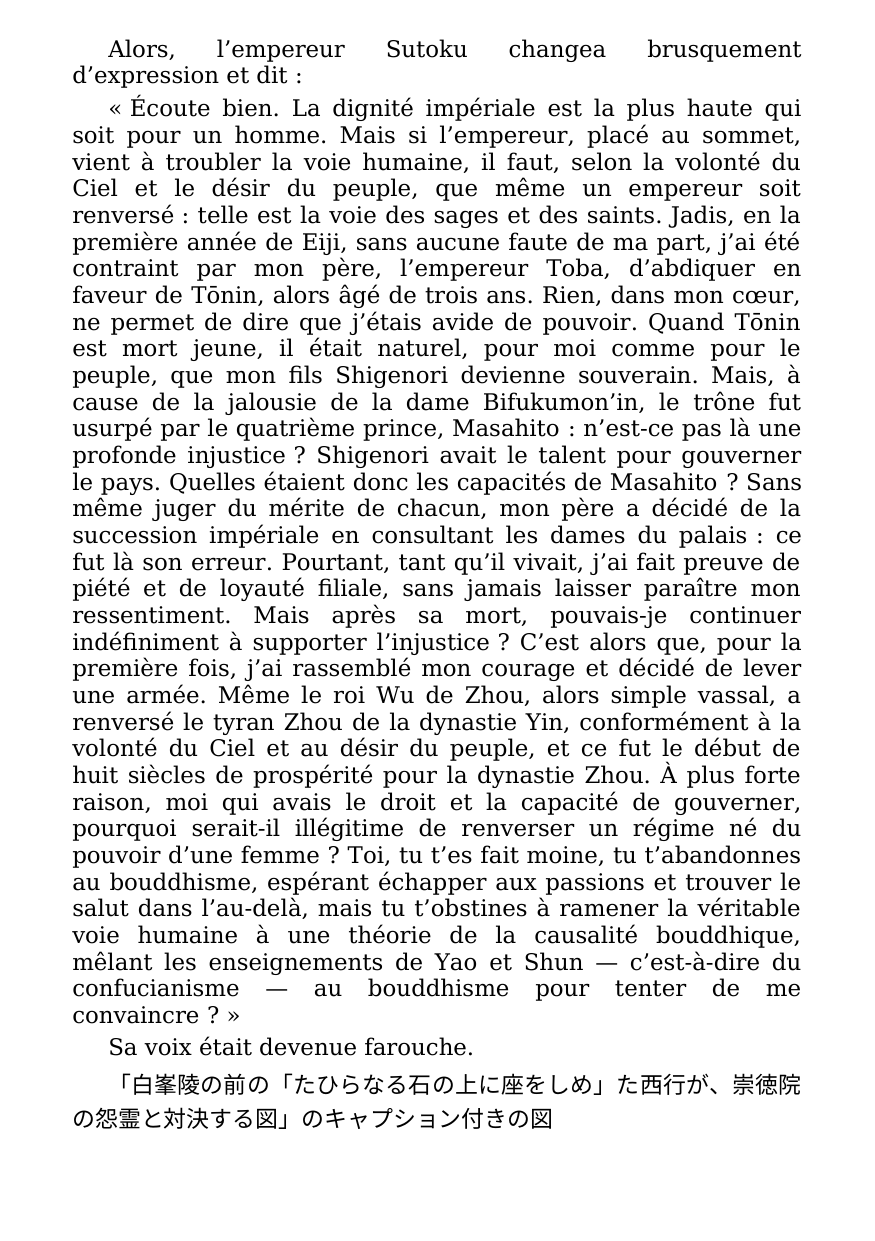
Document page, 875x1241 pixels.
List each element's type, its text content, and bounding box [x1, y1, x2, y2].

text « Écoute bien. La dignité impériale est la plus haute qui soit pour un homme. Mais si l’empereur, placé au sommet, vient à troubler la voie humaine, il faut, selon la volonté du Ciel et le désir du peuple, que même un empereur soit renversé : telle est la voie des sages et des saints. Jadis, en la première année de Eiji, sans aucune faute de ma part, j’ai été contraint par mon père, l’empereur Toba, d’abdiquer en faveur de Tōnin, alors âgé de trois ans. Rien, dans mon cœur, ne permet de dire que j’étais avide de pouvoir. Quand Tōnin est mort jeune, il était naturel, pour moi comme pour le peuple, que mon fils Shigenori devienne souverain. Mais, à cause de la jalousie de la dame Bifukumon’in, le trône fut usurpé par le quatrième prince, Masahito : n’est-ce pas là une profonde injustice ? Shigenori avait le talent pour gouverner le pays. Quelles étaient donc les capacités de Masahito ? Sans même juger du mérite de chacun, mon père a décidé de la succession impériale en consultant les dames du palais : ce fut là son erreur. Pourtant, tant qu’il vivait, j’ai fait preuve de piété et de loyauté filiale, sans jamais laisser paraître mon ressentiment. Mais après sa mort, pouvais-je continuer indéfiniment à supporter l’injustice ? C’est alors que, pour la première fois, j’ai rassemblé mon courage et décidé de lever une armée. Même le roi Wu de Zhou, alors simple vassal, a renversé le tyran Zhou de la dynastie Yin, conformément à la volonté du Ciel et au désir du peuple, et ce fut le début de huit siècles de prospérité pour la dynastie Zhou. À plus forte raison, moi qui avais le droit et la capacité de gouverner, pourquoi serait-il illégitime de renverser un régime né du pouvoir d’une femme ? Toi, tu t’es fait moine, tu t’abandonnes au bouddhisme, espérant échapper aux passions et trouver le salut dans l’au-delà, mais tu t’obstines à ramener la véritable voie humaine à une théorie de la causalité bouddhique, mêlant les enseignements de Yao et Shun — c’est-à-dire du confucianisme — au bouddhisme pour tenter de me convaincre ? » [72, 95, 802, 1029]
text Sa voix était devenue farouche. [72, 1034, 802, 1061]
text 「白峯陵の前の「たひらなる石の上に座をしめ」た西行が、崇徳院の怨霊と対決する図」のキャプション付きの図 [72, 1067, 802, 1134]
text Alors, l’empereur Sutoku changea brusquement d’expression et dit : [72, 36, 802, 89]
